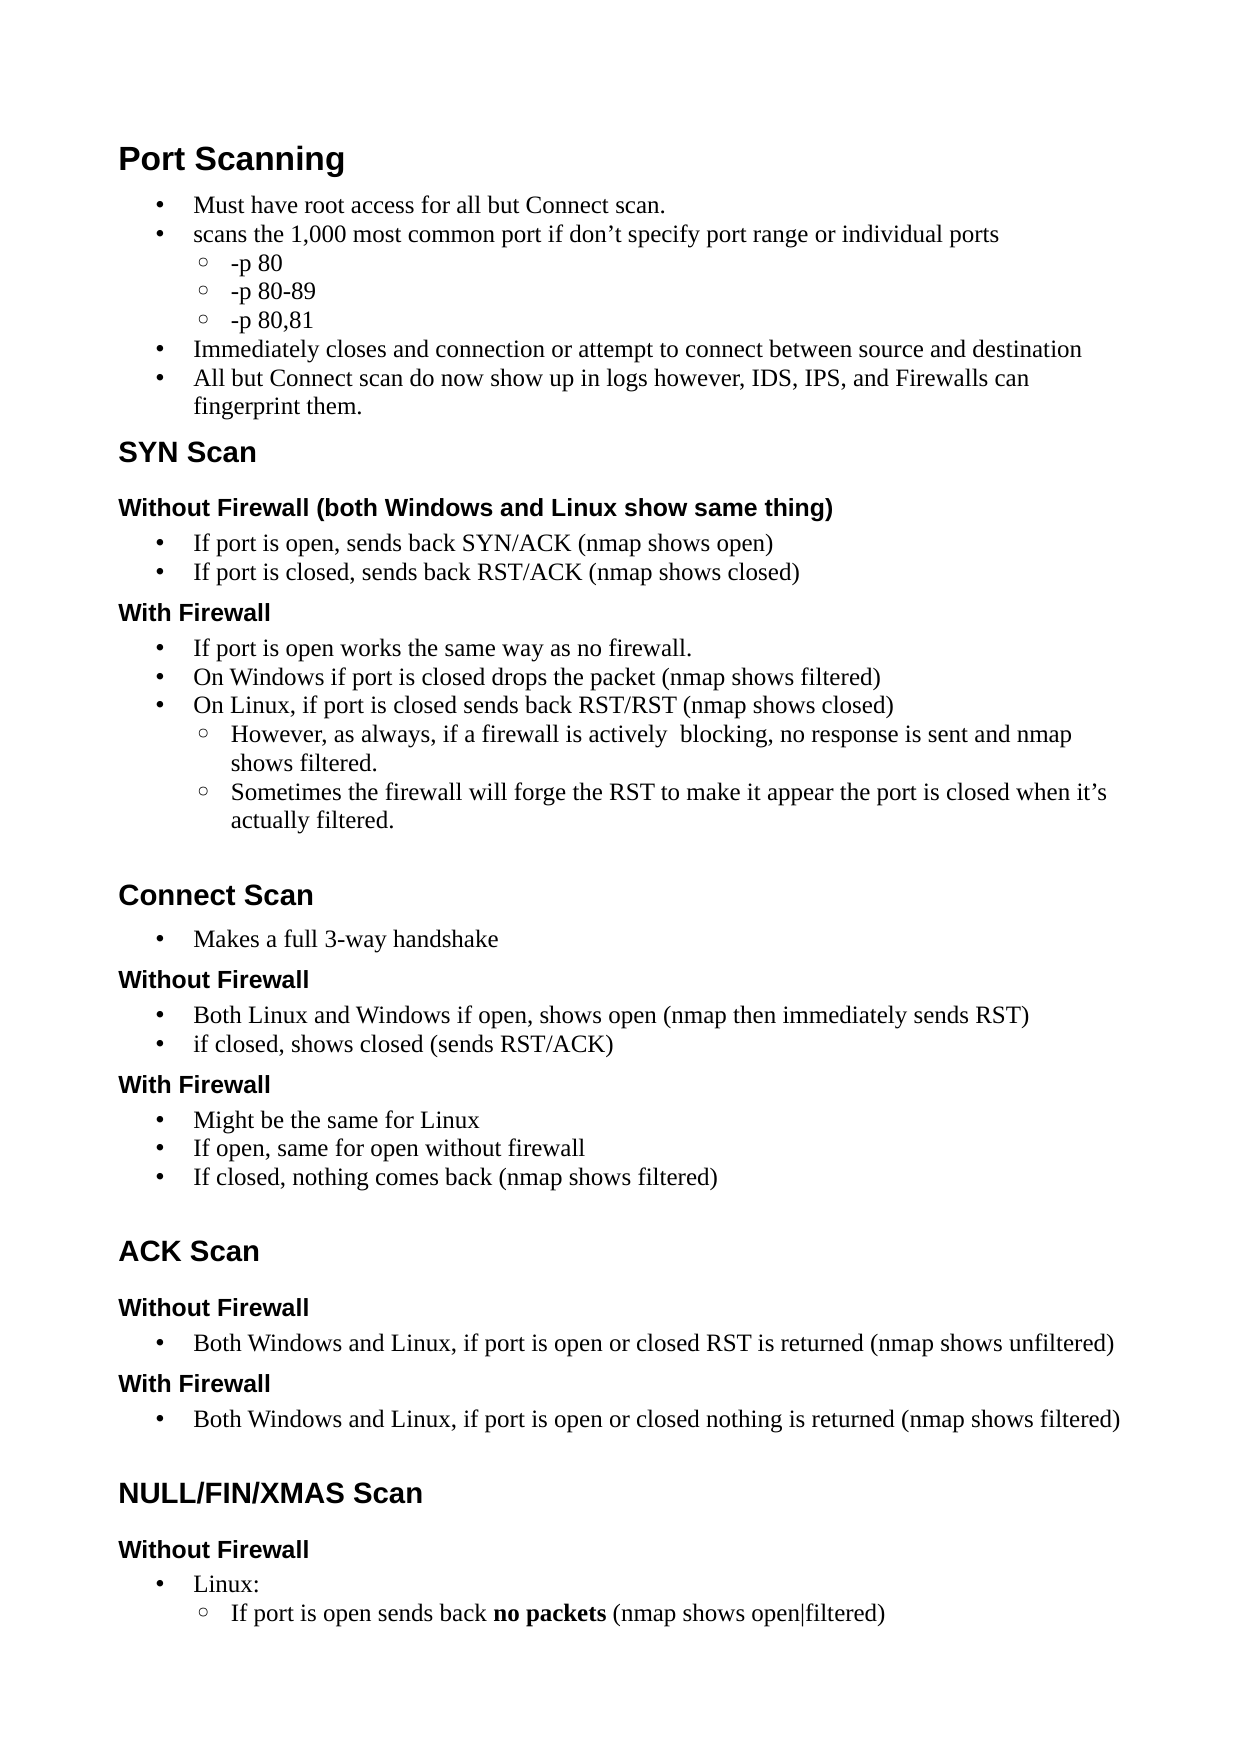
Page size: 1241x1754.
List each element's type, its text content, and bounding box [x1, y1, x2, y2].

subtitle With Firewall [118, 1070, 1122, 1098]
subtitle NULL/FIN/XMAS Scan [118, 1476, 1122, 1510]
list On Windows if port is closed drops the packet (nmap shows filtered) [156, 662, 1122, 691]
list scans the 1,000 most common port if don’t specify port range or individual ports [156, 219, 1122, 248]
subtitle Without Firewall [118, 1293, 1122, 1322]
list Linux: [156, 1569, 1122, 1598]
subtitle With Firewall [118, 1369, 1122, 1398]
list If port is open works the same way as no firewall. [156, 633, 1122, 662]
list Both Linux and Windows if open, shows open (nmap then immediately sends RST) [156, 1000, 1122, 1029]
list All but Connect scan do now show up in logs however, IDS, IPS, and Firewalls can fingerprint them. [156, 363, 1122, 420]
list -p 80-89 [193, 276, 1122, 305]
list -p 80,81 [193, 305, 1122, 334]
list However, as always, if a firewall is actively blocking, no response is sent and nmap shows filtered. [193, 719, 1122, 777]
list If port is open, sends back SYN/ACK (nmap shows open) [156, 528, 1122, 557]
list If open, same for open without firewall [156, 1133, 1122, 1162]
subtitle With Firewall [118, 598, 1122, 627]
subtitle ACK Scan [118, 1234, 1122, 1268]
list Makes a full 3-way handshake [156, 924, 1122, 953]
subtitle Port Scanning [118, 139, 1122, 178]
subtitle Without Firewall (both Windows and Linux show same thing) [118, 493, 1122, 522]
subtitle Without Firewall [118, 965, 1122, 994]
subtitle Without Firewall [118, 1535, 1122, 1563]
list On Linux, if port is closed sends back RST/RST (nmap shows closed) [156, 691, 1122, 719]
list Both Windows and Linux, if port is open or closed nothing is returned (nmap shows filtered) [156, 1404, 1122, 1433]
list If closed, nothing comes back (nmap shows filtered) [156, 1162, 1122, 1191]
list If port is open sends back no packets (nmap shows open|filtered) [193, 1598, 1122, 1627]
list Must have root access for all but Connect scan. [156, 190, 1122, 219]
list if closed, shows closed (sends RST/ACK) [156, 1029, 1122, 1057]
list Might be the same for Linux [156, 1105, 1122, 1133]
list Both Windows and Linux, if port is open or closed RST is returned (nmap shows unfiltered) [156, 1328, 1122, 1357]
list Sometimes the firewall will forge the RST to make it appear the port is closed when it’s actually filtered. [193, 777, 1122, 834]
list If port is closed, sends back RST/ACK (nmap shows closed) [156, 557, 1122, 586]
list -p 80 [193, 248, 1122, 276]
subtitle SYN Scan [118, 435, 1122, 468]
subtitle Connect Scan [118, 878, 1122, 911]
list Immediately closes and connection or attempt to connect between source and destination [156, 334, 1122, 363]
